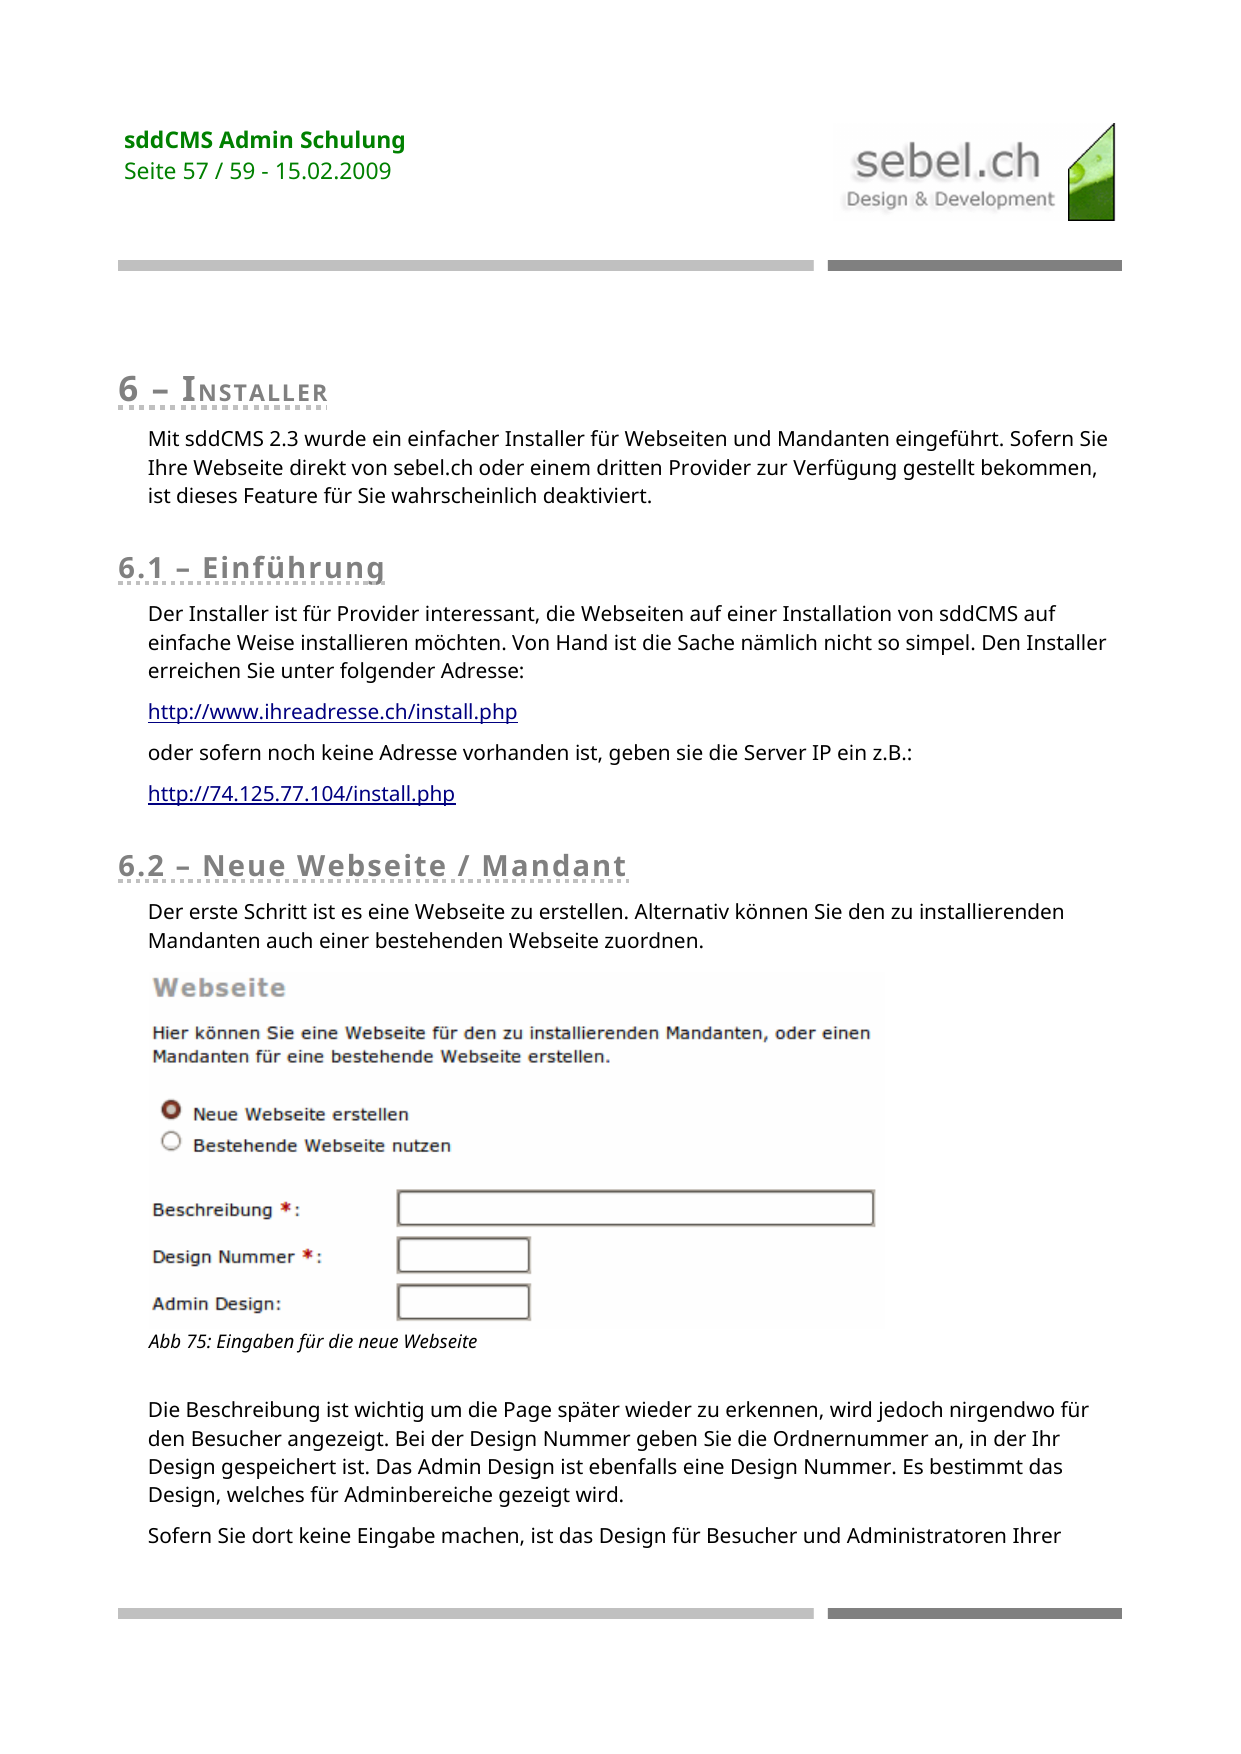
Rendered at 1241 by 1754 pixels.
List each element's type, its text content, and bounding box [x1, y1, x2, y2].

text Sofern Sie dort keine Eingabe machen, ist das Design für Besucher und Administratoren Ihrer [148, 1521, 1122, 1550]
text Der Installer ist für Provider interessant, die Webseiten auf einer Installation von sddCMS auf einfache Weise installieren möchten. Von Hand ist die Sache nämlich nicht so simpel. Den Installer erreichen Sie unter folgender Adresse: [148, 599, 1122, 685]
text http://www.ihreadresse.ch/install.php [148, 697, 1122, 726]
text Abb 75: Eingaben für die neue Webseite [149, 1329, 885, 1354]
picture [148, 972, 885, 1329]
text Der erste Schritt ist es eine Webseite zu erstellen. Alternativ können Sie den zu installierenden Mandanten auch einer bestehenden Webseite zuordnen. [148, 897, 1122, 954]
subtitle 6 – Installer [118, 364, 1122, 412]
text [149, 960, 885, 972]
text Mit sddCMS 2.3 wurde ein einfacher Installer für Webseiten und Mandanten eingeführt. Sofern Sie Ihre Webseite direkt von sebel.ch oder einem dritten Provider zur Verfügung gestellt bekommen, ist dieses Feature für Sie wahrscheinlich deaktiviert. [148, 424, 1122, 510]
subtitle 6.2 – Neue Webseite / Mandant [118, 845, 1122, 885]
subtitle 6.1 – Einführung [118, 547, 1122, 587]
text http://74.125.77.104/install.php [148, 779, 1122, 808]
text oder sofern noch keine Adresse vorhanden ist, geben sie die Server IP ein z.B.: [148, 738, 1122, 767]
picture [118, 260, 1122, 271]
picture [118, 1608, 1122, 1619]
text Die Beschreibung ist wichtig um die Page später wieder zu erkennen, wird jedoch nirgendwo für den Besucher angezeigt. Bei der Design Nummer geben Sie die Ordnernummer an, in der Ihr Design gespeichert ist. Das Admin Design ist ebenfalls eine Design Nummer. Es bestimmt das Design, welches für Adminbereiche gezeigt wird. [148, 1395, 1122, 1509]
